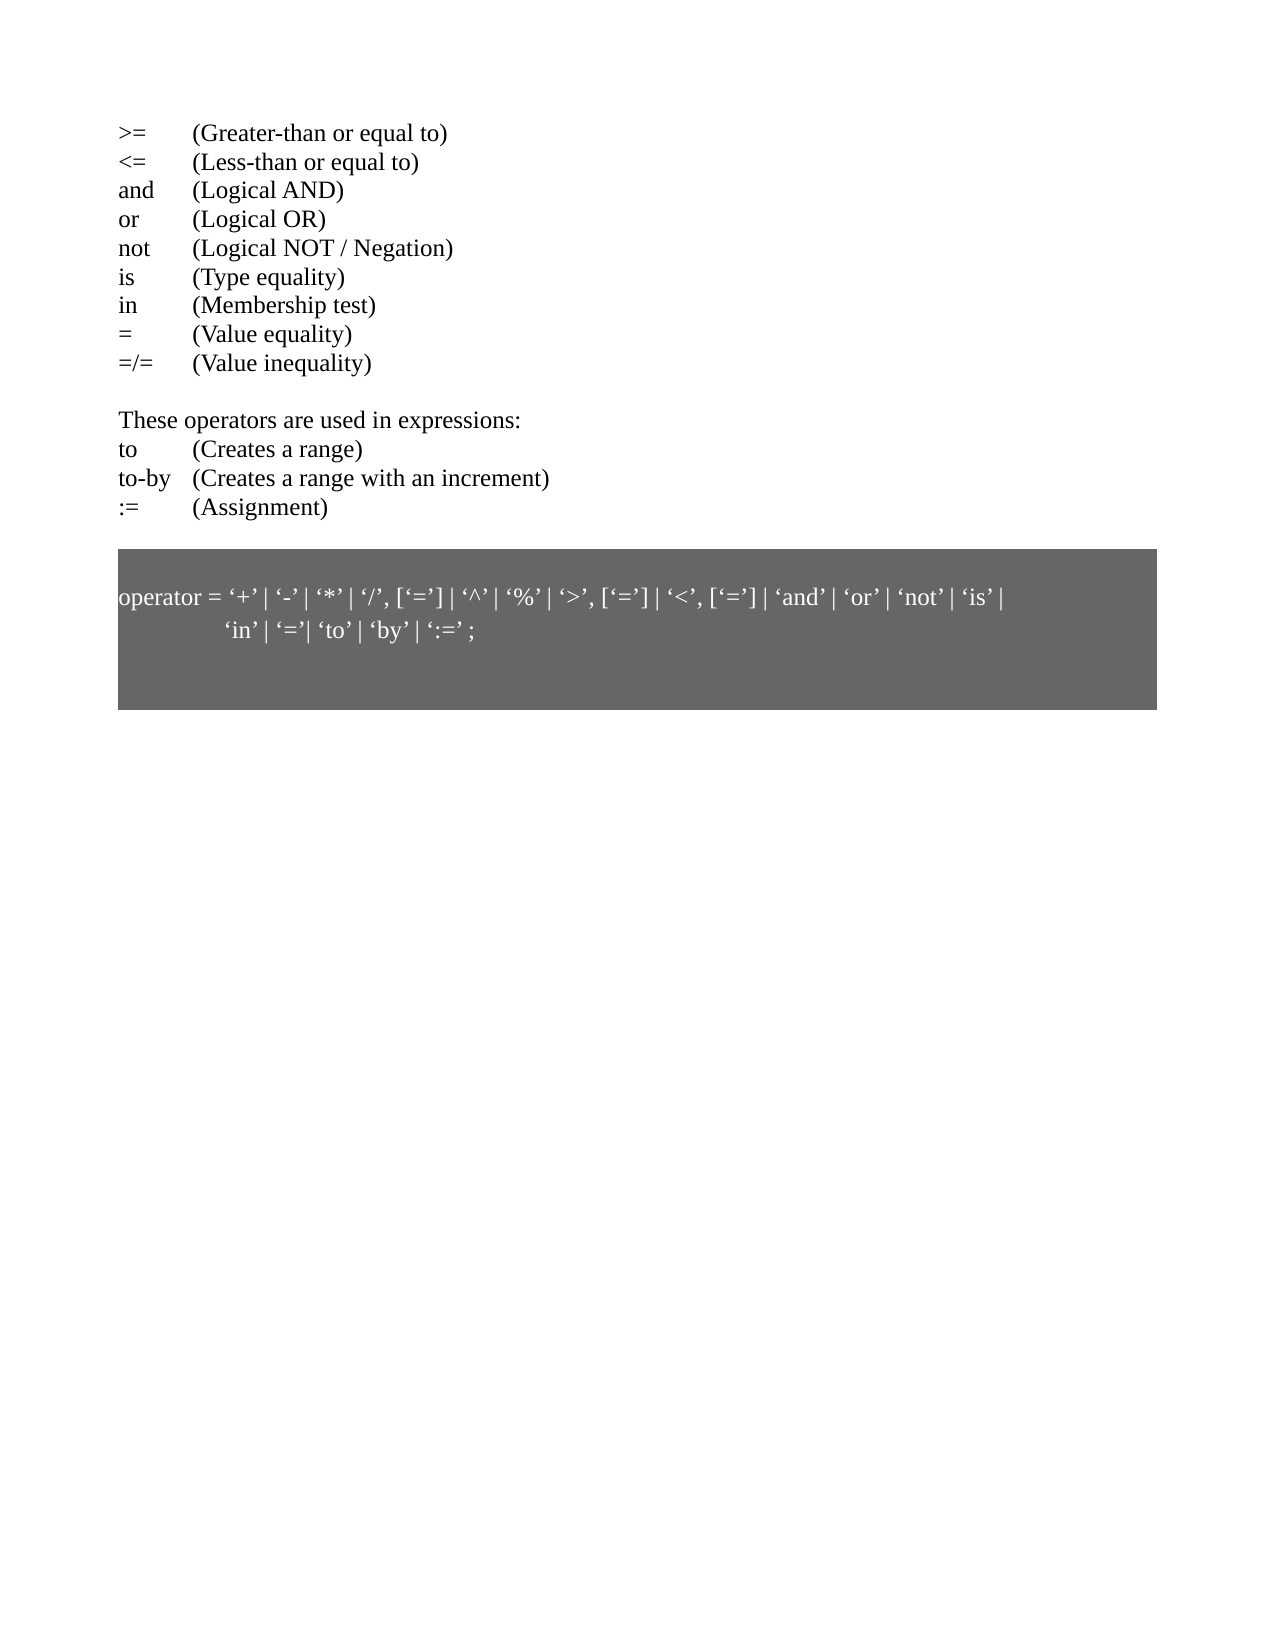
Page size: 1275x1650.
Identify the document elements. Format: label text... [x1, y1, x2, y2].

text These operators are used in expressions: [118, 406, 1157, 434]
text to-by (Creates a range with an increment) [118, 463, 1157, 492]
text to (Creates a range) [118, 434, 1157, 463]
text := (Assignment) [118, 492, 1157, 521]
text <= (Less-than or equal to) [118, 147, 1157, 176]
text in (Membership test) [118, 291, 1157, 319]
text not (Logical NOT / Negation) [118, 233, 1157, 262]
text >= (Greater-than or equal to) [118, 118, 1157, 147]
text and (Logical AND) [118, 176, 1157, 204]
text operator = ‘+’ | ‘-’ | ‘*’ | ‘/’, [‘=’] | ‘^’ | ‘%’ | ‘>’, [‘=’] | ‘<’, [‘=’] | ‘and’ | ‘or’ | ‘not’ | ‘is’ | ‘in’ | ‘=’| ‘to’ | ‘by’ | ‘:=’ ; [118, 582, 1157, 677]
text or (Logical OR) [118, 204, 1157, 233]
text is (Type equality) [118, 262, 1157, 291]
text = (Value equality) [118, 319, 1157, 348]
text =/= (Value inequality) [118, 348, 1157, 377]
